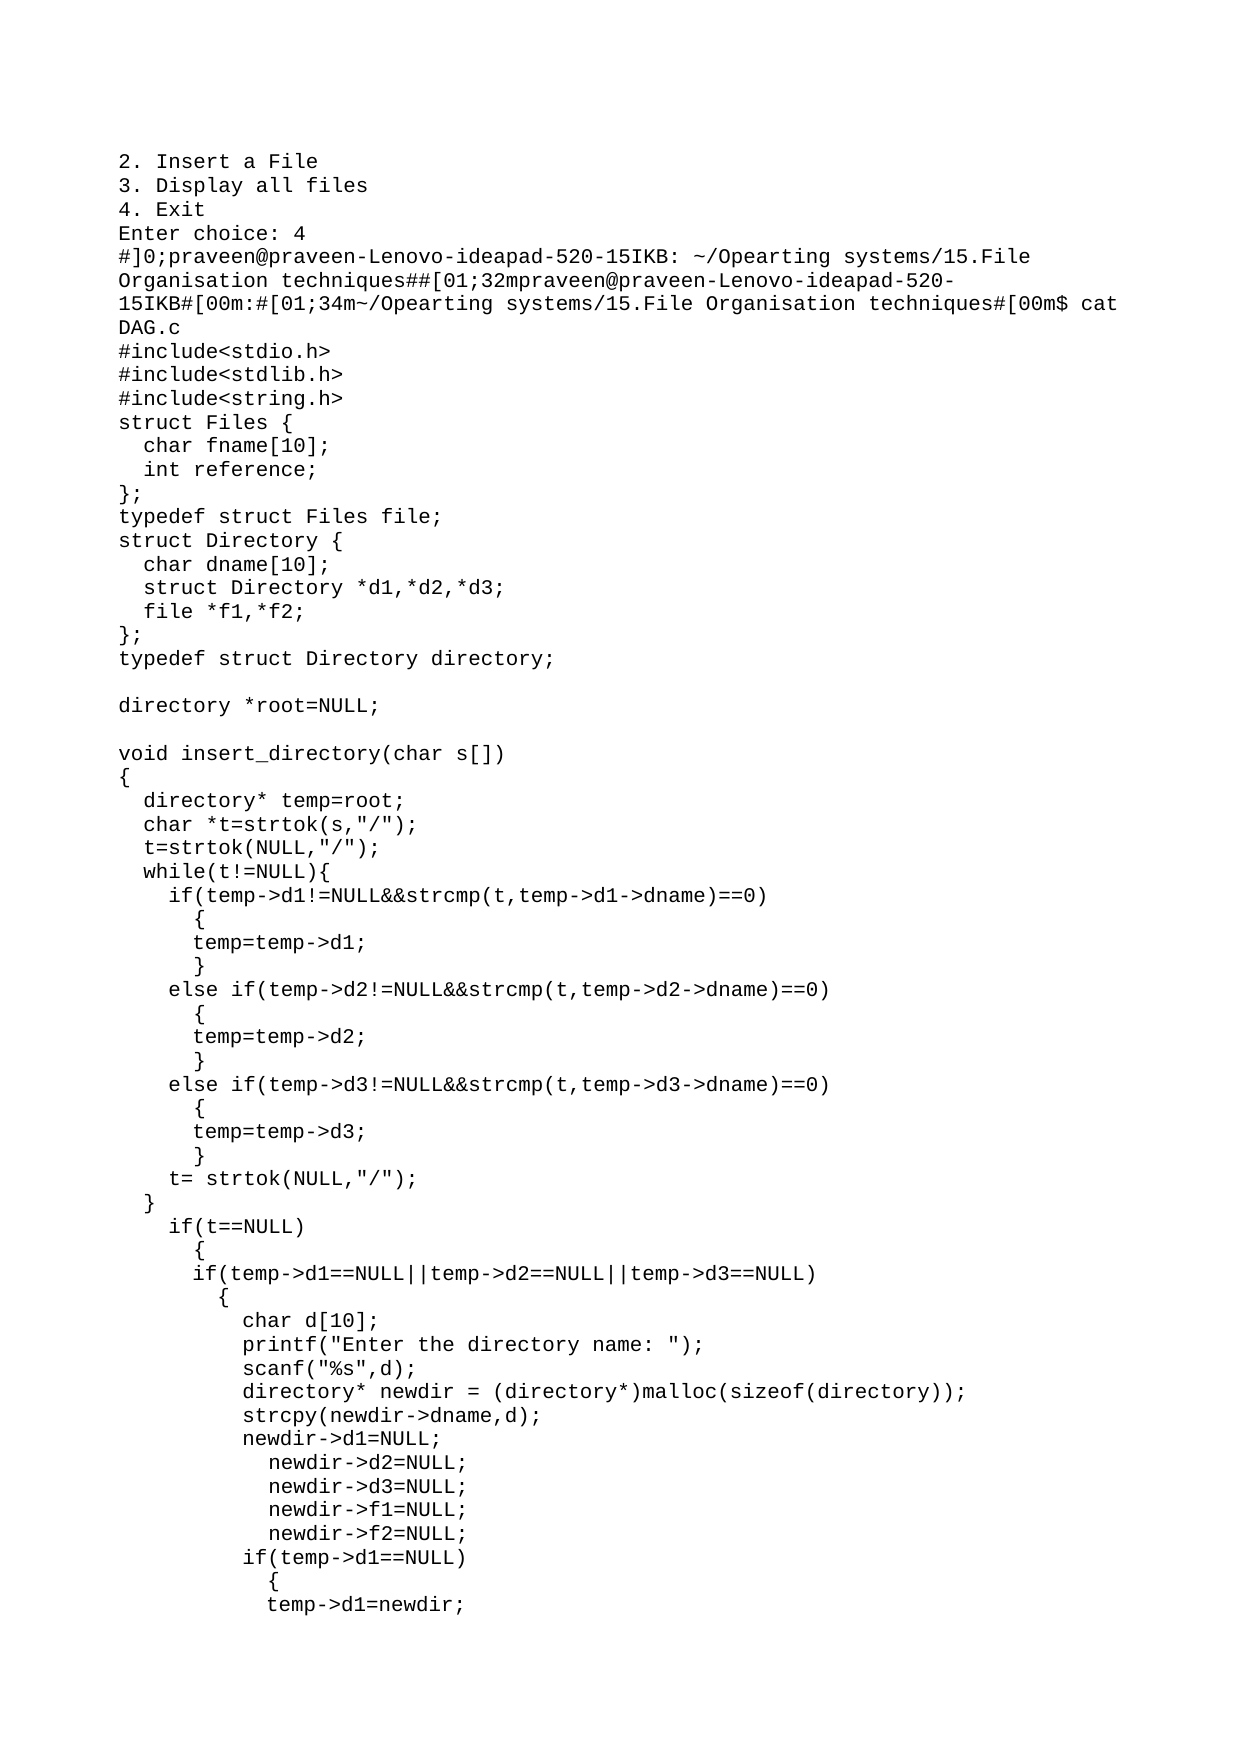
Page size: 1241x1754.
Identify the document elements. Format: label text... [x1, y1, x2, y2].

text { [118, 908, 1122, 932]
text while(t!=NULL){ [118, 861, 1122, 884]
text else if(temp->d2!=NULL&&strcmp(t,temp->d2->dname)==0) [118, 979, 1122, 1003]
text typedef struct Directory directory; [118, 648, 1122, 672]
text temp=temp->d1; [118, 932, 1122, 956]
text } [118, 956, 1122, 979]
text t=strtok(NULL,"/"); [118, 837, 1122, 861]
text directory *root=NULL; [118, 695, 1122, 719]
text newdir->d1=NULL; [118, 1428, 1122, 1452]
text } [118, 1145, 1122, 1168]
text { [118, 1287, 1122, 1310]
text int reference; [118, 459, 1122, 483]
text if(temp->d1!=NULL&&strcmp(t,temp->d1->dname)==0) [118, 884, 1122, 908]
text }; [118, 483, 1122, 506]
text newdir->f1=NULL; [118, 1499, 1122, 1523]
text { [118, 766, 1122, 790]
text if(temp->d1==NULL||temp->d2==NULL||temp->d3==NULL) [118, 1263, 1122, 1287]
text char fname[10]; [118, 435, 1122, 459]
text file *f1,*f2; [118, 601, 1122, 624]
text strcpy(newdir->dname,d); [118, 1405, 1122, 1428]
text temp->d1=newdir; [118, 1594, 1122, 1618]
text { [118, 1003, 1122, 1026]
text { [118, 1239, 1122, 1263]
text newdir->d3=NULL; [118, 1476, 1122, 1499]
text temp=temp->d2; [118, 1026, 1122, 1050]
text void insert_directory(char s[]) [118, 743, 1122, 766]
text if(temp->d1==NULL) [118, 1547, 1122, 1570]
text printf("Enter the directory name: "); [118, 1334, 1122, 1357]
text Enter choice: 4 [118, 222, 1122, 246]
text struct Files { [118, 412, 1122, 435]
text #include<string.h> [118, 388, 1122, 412]
text t= strtok(NULL,"/"); [118, 1168, 1122, 1192]
text newdir->f2=NULL; [118, 1523, 1122, 1547]
text 3. Display all files [118, 175, 1122, 199]
text #include<stdlib.h> [118, 364, 1122, 388]
text 4. Exit [118, 199, 1122, 222]
text char dname[10]; [118, 553, 1122, 577]
text scanf("%s",d); [118, 1357, 1122, 1381]
text } [118, 1050, 1122, 1074]
text 2. Insert a File [118, 152, 1122, 175]
text directory* newdir = (directory*)malloc(sizeof(directory)); [118, 1381, 1122, 1405]
text { [118, 1097, 1122, 1121]
text char *t=strtok(s,"/"); [118, 814, 1122, 837]
text struct Directory *d1,*d2,*d3; [118, 577, 1122, 601]
text #]0;praveen@praveen-Lenovo-ideapad-520-15IKB: ~/Opearting systems/15.File Organisation techniques##[01;32mpraveen@praveen-Lenovo-ideapad-520-15IKB#[00m:#[01;34m~/Opearting systems/15.File Organisation techniques#[00m$ cat DAG.c [118, 246, 1122, 341]
text }; [118, 624, 1122, 648]
text } [118, 1192, 1122, 1216]
text if(t==NULL) [118, 1216, 1122, 1239]
text char d[10]; [118, 1310, 1122, 1334]
text directory* temp=root; [118, 790, 1122, 814]
text struct Directory { [118, 530, 1122, 553]
text temp=temp->d3; [118, 1121, 1122, 1145]
text typedef struct Files file; [118, 506, 1122, 530]
text { [118, 1570, 1122, 1594]
text newdir->d2=NULL; [118, 1452, 1122, 1476]
text else if(temp->d3!=NULL&&strcmp(t,temp->d3->dname)==0) [118, 1074, 1122, 1097]
text #include<stdio.h> [118, 341, 1122, 364]
